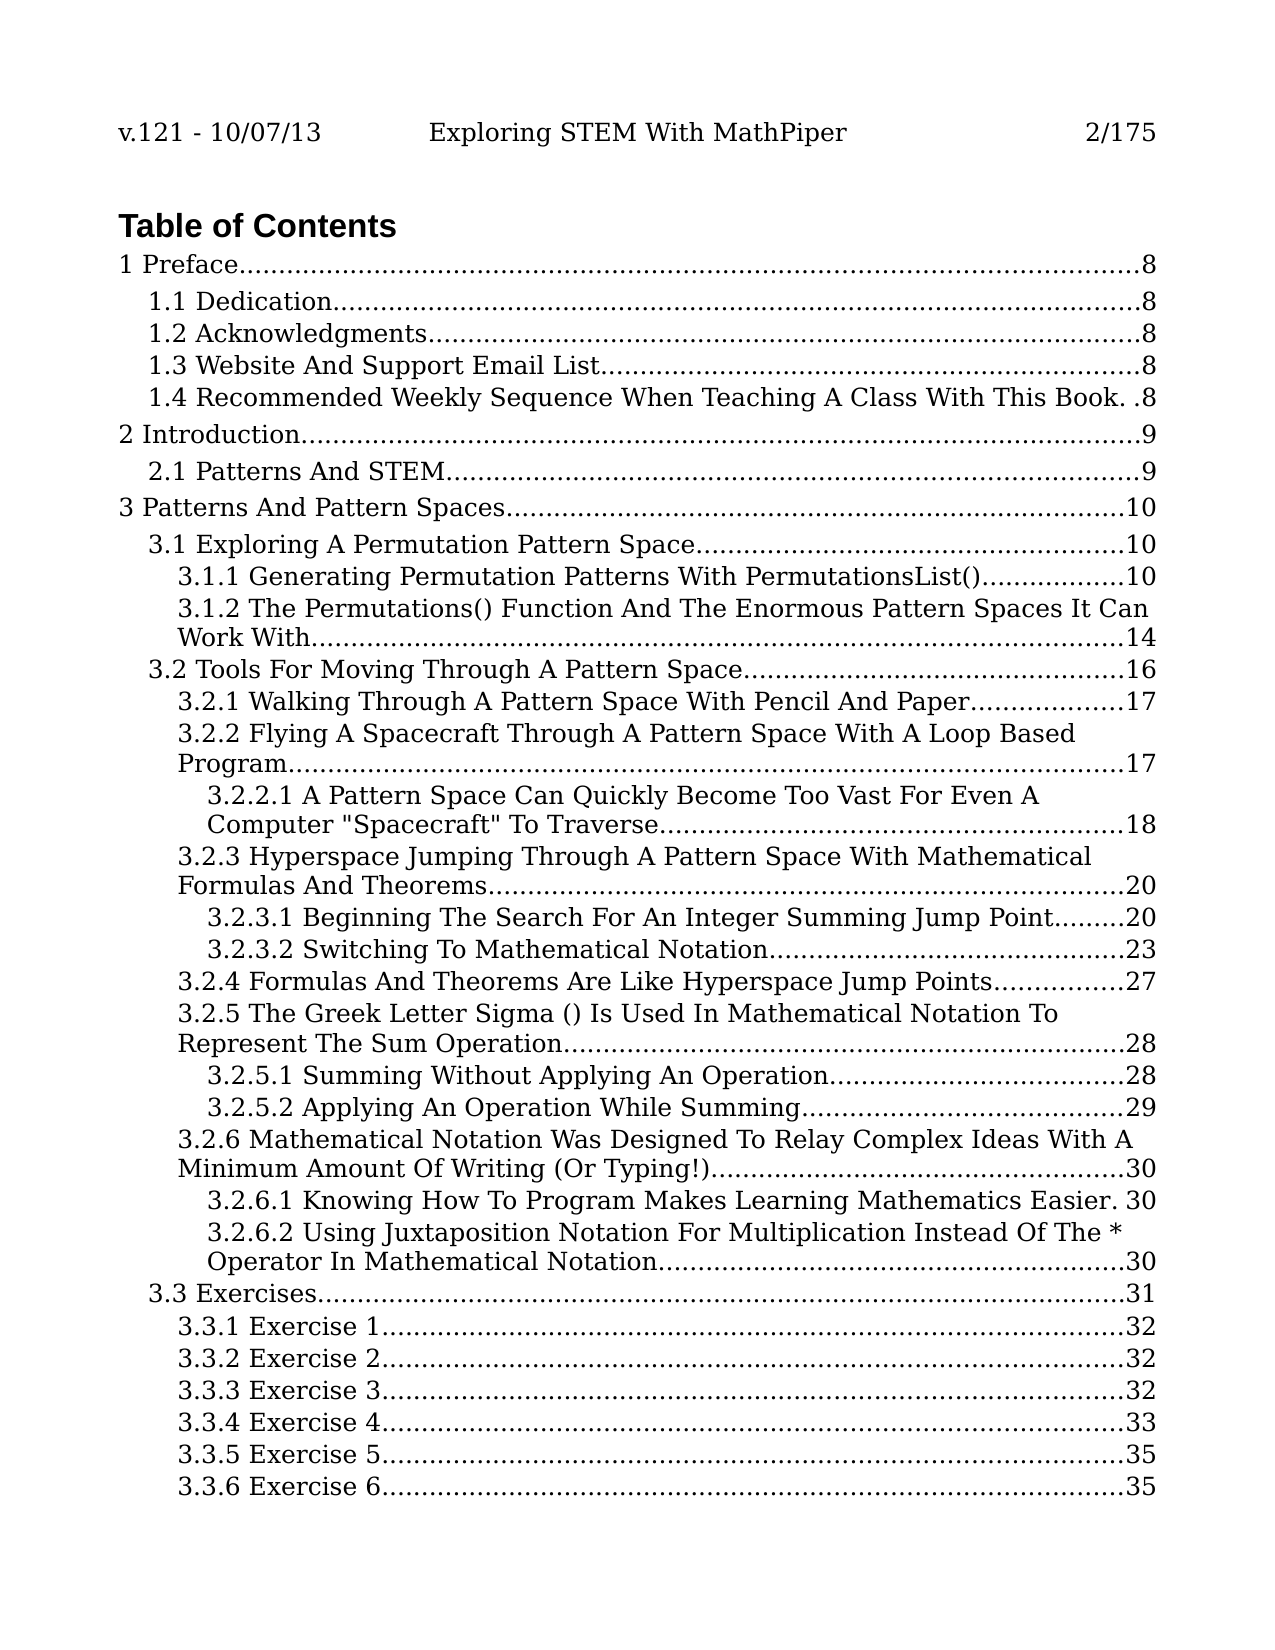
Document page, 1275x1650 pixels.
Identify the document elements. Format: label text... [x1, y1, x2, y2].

text 3.2.1 Walking Through A Pattern Space With Pencil And Paper 17 [177, 687, 1157, 717]
text 3.3.4 Exercise 4 33 [177, 1408, 1157, 1437]
text 3.2.5.1 Summing Without Applying An Operation 28 [207, 1061, 1157, 1090]
text 3.2.3.2 Switching To Mathematical Notation 23 [207, 935, 1157, 964]
text 3.1.1 Generating Permutation Patterns With PermutationsList() 10 [177, 562, 1157, 591]
text 3.2.6.2 Using Juxtaposition Notation For Multiplication Instead Of The * Operator In Mathematical Notation 30 [207, 1218, 1157, 1277]
text 1.3 Website And Support Email List 8 [148, 351, 1157, 380]
text 3.2.6.1 Knowing How To Program Makes Learning Mathematics Easier 30 [207, 1186, 1157, 1215]
text 3.1 Exploring A Permutation Pattern Space 10 [148, 530, 1157, 559]
text 3.2 Tools For Moving Through A Pattern Space 16 [148, 655, 1157, 684]
text 2 Introduction 9 [118, 420, 1157, 449]
text 1 Preface 8 [118, 250, 1157, 279]
text 1.1 Dedication 8 [148, 287, 1157, 316]
text 3.2.6 Mathematical Notation Was Designed To Relay Complex Ideas With A Minimum Amount Of Writing (Or Typing!) 30 [177, 1125, 1157, 1183]
subtitle Table of Contents [118, 206, 1157, 244]
text 3.3.2 Exercise 2 32 [177, 1344, 1157, 1373]
text 3.2.2 Flying A Spacecraft Through A Pattern Space With A Loop Based Program 17 [177, 719, 1157, 778]
text 3.2.5 The Greek Letter Sigma () Is Used In Mathematical Notation To Represent The Sum Operation 28 [177, 999, 1157, 1058]
text 3.3 Exercises 31 [148, 1279, 1157, 1309]
text 3.3.5 Exercise 5 35 [177, 1440, 1157, 1469]
text 3.2.3.1 Beginning The Search For An Integer Summing Jump Point 20 [207, 903, 1157, 932]
text 3.2.4 Formulas And Theorems Are Like Hyperspace Jump Points 27 [177, 967, 1157, 997]
text 1.4 Recommended Weekly Sequence When Teaching A Class With This Book 8 [148, 383, 1157, 412]
text 3 Patterns And Pattern Spaces 10 [118, 493, 1157, 522]
text 3.3.3 Exercise 3 32 [177, 1376, 1157, 1405]
text 3.2.2.1 A Pattern Space Can Quickly Become Too Vast For Even A Computer "Spacecraft" To Traverse 18 [207, 781, 1157, 839]
text 3.3.1 Exercise 1 32 [177, 1312, 1157, 1341]
text 3.3.6 Exercise 6 35 [177, 1472, 1157, 1501]
text 3.1.2 The Permutations() Function And The Enormous Pattern Spaces It Can Work With 14 [177, 594, 1157, 652]
text 3.2.3 Hyperspace Jumping Through A Pattern Space With Mathematical Formulas And Theorems 20 [177, 842, 1157, 900]
text 3.2.5.2 Applying An Operation While Summing 29 [207, 1093, 1157, 1122]
text 2.1 Patterns And STEM 9 [148, 457, 1157, 486]
text 1.2 Acknowledgments 8 [148, 319, 1157, 348]
